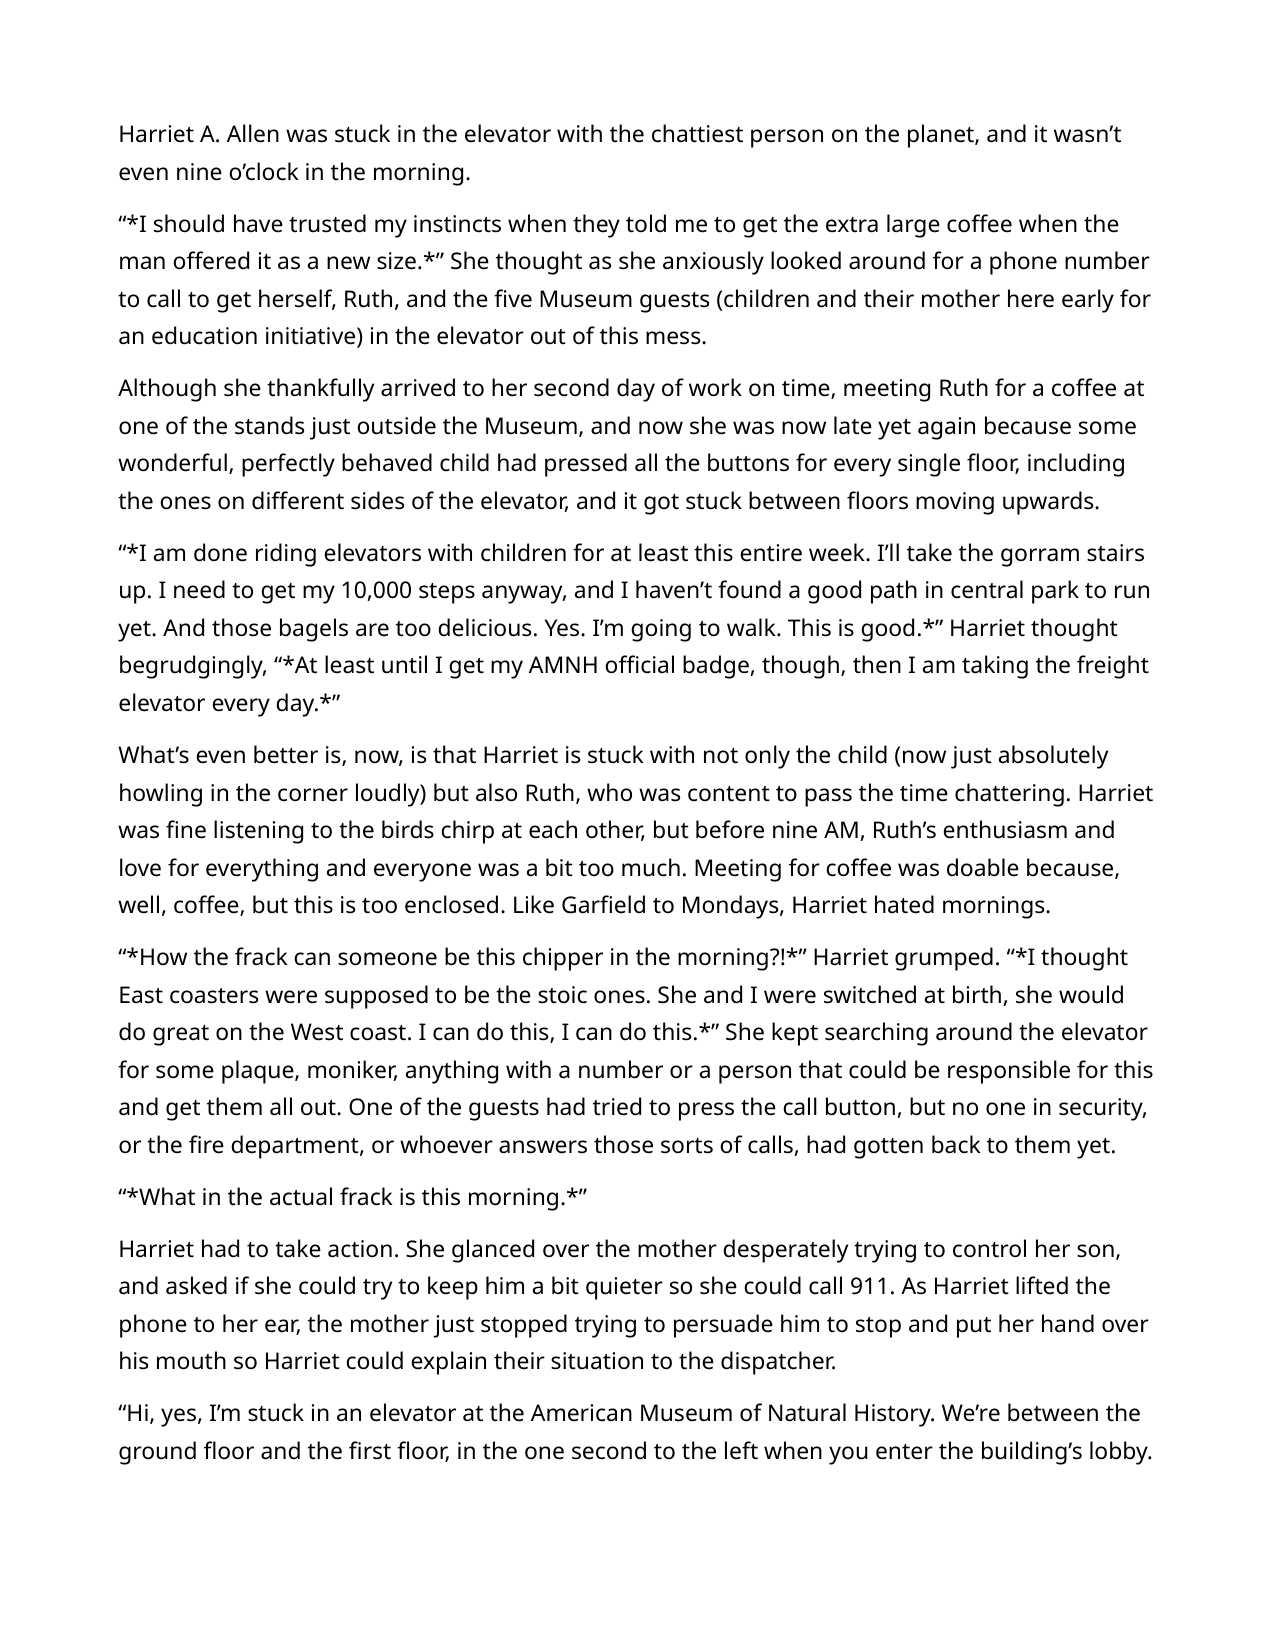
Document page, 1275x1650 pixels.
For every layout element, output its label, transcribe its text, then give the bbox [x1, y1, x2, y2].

text Although she thankfully arrived to her second day of work on time, meeting Ruth for a coffee at one of the stands just outside the Museum, and now she was now late yet again because some wonderful, perfectly behaved child had pressed all the buttons for every single floor, including the ones on different sides of the elevator, and it got stuck between floors moving upwards. [118, 372, 1157, 516]
text Harriet had to take action. She glanced over the mother desperately trying to control her son, and asked if she could try to keep him a bit quieter so she could call 911. As Harriet lifted the phone to her ear, the mother just stopped trying to persuade him to stop and put her hand over his mouth so Harriet could explain their situation to the dispatcher. [118, 1233, 1157, 1376]
text Harriet A. Allen was stuck in the elevator with the chattiest person on the planet, and it wasn’t even nine o’clock in the morning. [118, 118, 1157, 187]
text “*What in the actual frack is this morning.*” [118, 1181, 1157, 1212]
text “*I should have trusted my instincts when they told me to get the extra large coffee when the man offered it as a new size.*” She thought as she anxiously looked around for a phone number to call to get herself, Ruth, and the five Museum guests (children and their mother here early for an education initiative) in the elevator out of this mess. [118, 208, 1157, 351]
text “*How the frack can someone be this chipper in the morning?!*” Harriet grumped. “*I thought East coasters were supposed to be the stoic ones. She and I were switched at birth, she would do great on the West coast. I can do this, I can do this.*” She kept searching around the elevator for some plaque, moniker, anything with a number or a person that could be responsible for this and get them all out. One of the guests had tried to press the call button, but no one in security, or the fire department, or whoever answers those sorts of calls, had gotten back to them yet. [118, 941, 1157, 1160]
text What’s even better is, now, is that Harriet is stuck with not only the child (now just absolutely howling in the corner loudly) but also Ruth, who was content to pass the time chattering. Harriet was fine listening to the birds chirp at each other, but before nine AM, Ruth’s enthusiasm and love for everything and everyone was a bit too much. Meeting for coffee was doable because, well, coffee, but this is too enclosed. Like Garfield to Mondays, Harriet hated mornings. [118, 739, 1157, 920]
text “Hi, yes, I’m stuck in an elevator at the American Museum of Natural History. We’re between the ground floor and the first floor, in the one second to the left when you enter the building’s lobby. [118, 1397, 1157, 1466]
text “*I am done riding elevators with children for at least this entire week. I’ll take the gorram stairs up. I need to get my 10,000 steps anyway, and I haven’t found a good path in central park to run yet. And those bagels are too delicious. Yes. I’m going to walk. This is good.*” Harriet thought begrudgingly, “*At least until I get my AMNH official badge, though, then I am taking the freight elevator every day.*” [118, 537, 1157, 718]
